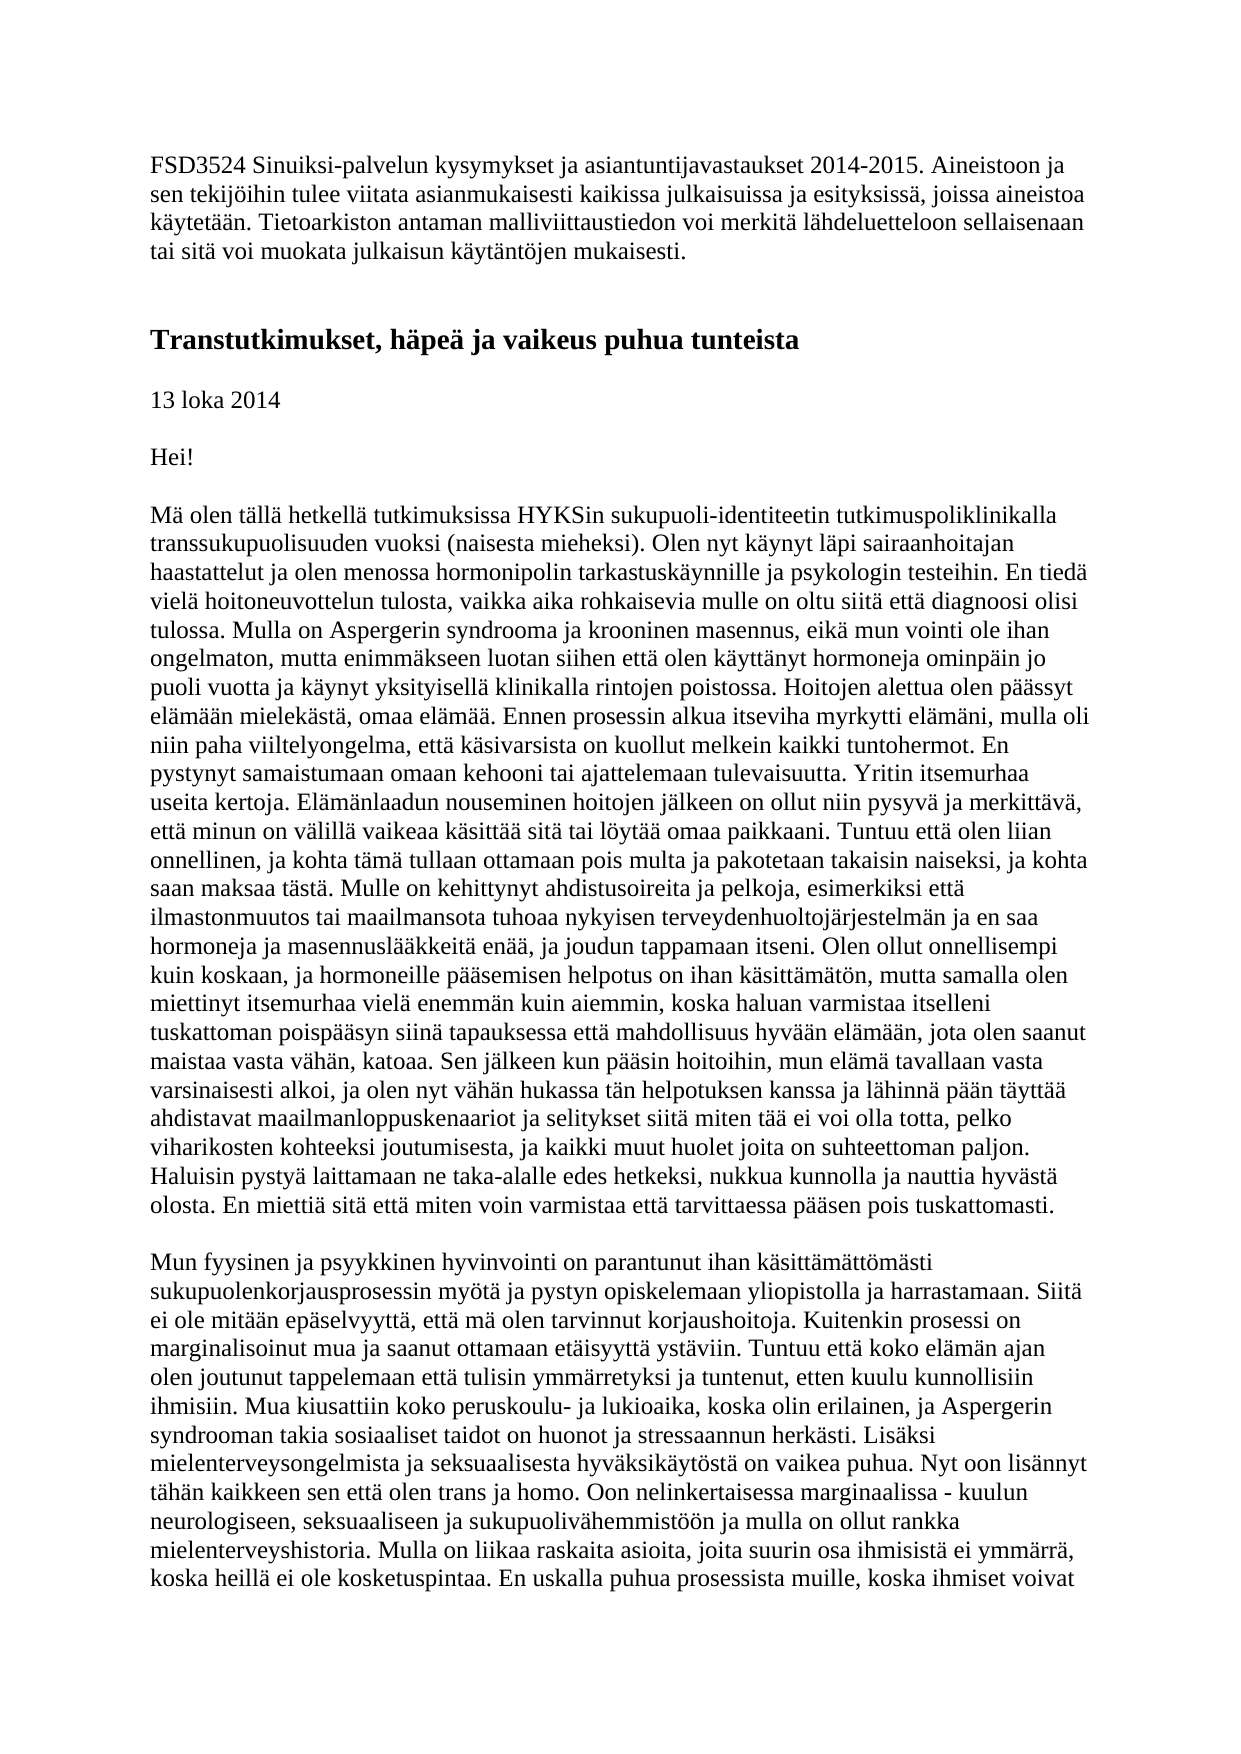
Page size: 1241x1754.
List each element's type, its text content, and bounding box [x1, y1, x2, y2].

text Mä olen tällä hetkellä tutkimuksissa HYKSin sukupuoli-identiteetin tutkimuspoliklinikalla transsukupuolisuuden vuoksi (naisesta mieheksi). Olen nyt käynyt läpi sairaanhoitajan haastattelut ja olen menossa hormonipolin tarkastuskäynnille ja psykologin testeihin. En tiedä vielä hoitoneuvottelun tulosta, vaikka aika rohkaisevia mulle on oltu siitä että diagnoosi olisi tulossa. Mulla on Aspergerin syndrooma ja krooninen masennus, eikä mun vointi ole ihan ongelmaton, mutta enimmäkseen luotan siihen että olen käyttänyt hormoneja ominpäin jo puoli vuotta ja käynyt yksityisellä klinikalla rintojen poistossa. Hoitojen alettua olen päässyt elämään mielekästä, omaa elämää. Ennen prosessin alkua itseviha myrkytti elämäni, mulla oli niin paha viiltelyongelma, että käsivarsista on kuollut melkein kaikki tuntohermot. En pystynyt samaistumaan omaan kehooni tai ajattelemaan tulevaisuutta. Yritin itsemurhaa useita kertoja. Elämänlaadun nouseminen hoitojen jälkeen on ollut niin pysyvä ja merkittävä, että minun on välillä vaikeaa käsittää sitä tai löytää omaa paikkaani. Tuntuu että olen liian onnellinen, ja kohta tämä tullaan ottamaan pois multa ja pakotetaan takaisin naiseksi, ja kohta saan maksaa tästä. Mulle on kehittynyt ahdistusoireita ja pelkoja, esimerkiksi että ilmastonmuutos tai maailmansota tuhoaa nykyisen terveydenhuoltojärjestelmän ja en saa hormoneja ja masennuslääkkeitä enää, ja joudun tappamaan itseni. Olen ollut onnellisempi kuin koskaan, ja hormoneille pääsemisen helpotus on ihan käsittämätön, mutta samalla olen miettinyt itsemurhaa vielä enemmän kuin aiemmin, koska haluan varmistaa itselleni tuskattoman poispääsyn siinä tapauksessa että mahdollisuus hyvään elämään, jota olen saanut maistaa vasta vähän, katoaa. Sen jälkeen kun pääsin hoitoihin, mun elämä tavallaan vasta varsinaisesti alkoi, ja olen nyt vähän hukassa tän helpotuksen kanssa ja lähinnä pään täyttää ahdistavat maailmanloppuskenaariot ja selitykset siitä miten tää ei voi olla totta, pelko viharikosten kohteeksi joutumisesta, ja kaikki muut huolet joita on suhteettoman paljon. Haluisin pystyä laittamaan ne taka-alalle edes hetkeksi, nukkua kunnolla ja nauttia hyvästä olosta. En miettiä sitä että miten voin varmistaa että tarvittaessa pääsen pois tuskattomasti. Mun fyysinen ja psyykkinen hyvinvointi on parantunut ihan käsittämättömästi sukupuolenkorjausprosessin myötä ja pystyn opiskelemaan yliopistolla ja harrastamaan. Siitä ei ole mitään epäselvyyttä, että mä olen tarvinnut korjaushoitoja. Kuitenkin prosessi on marginalisoinut mua ja saanut ottamaan etäisyyttä ystäviin. Tuntuu että koko elämän ajan olen joutunut tappelemaan että tulisin ymmärretyksi ja tuntenut, etten kuulu kunnollisiin ihmisiin. Mua kiusattiin koko peruskoulu- ja lukioaika, koska olin erilainen, ja Aspergerin syndrooman takia sosiaaliset taidot on huonot ja stressaannun herkästi. Lisäksi mielenterveysongelmista ja seksuaalisesta hyväksikäytöstä on vaikea puhua. Nyt oon lisännyt tähän kaikkeen sen että olen trans ja homo. Oon nelinkertaisessa marginaalissa - kuulun neurologiseen, seksuaaliseen ja sukupuolivähemmistöön ja mulla on ollut rankka mielenterveyshistoria. Mulla on liikaa raskaita asioita, joita suurin osa ihmisistä ei ymmärrä, koska heillä ei ole kosketuspintaa. En uskalla puhua prosessista muille, koska ihmiset voivat [150, 471, 1090, 1592]
text 13 loka 2014 [150, 385, 1090, 413]
text Transtutkimukset, häpeä ja vaikeus puhua tunteista [150, 322, 1090, 356]
text Hei! [150, 442, 1090, 471]
text FSD3524 Sinuiksi-palvelun kysymykset ja asiantuntijavastaukset 2014-2015. Aineistoon ja sen tekijöihin tulee viitata asianmukaisesti kaikissa julkaisuissa ja esityksissä, joissa aineistoa käytetään. Tietoarkiston antaman malliviittaustiedon voi merkitä lähdeluetteloon sellaisenaan tai sitä voi muokata julkaisun käytäntöjen mukaisesti. [150, 150, 1090, 265]
